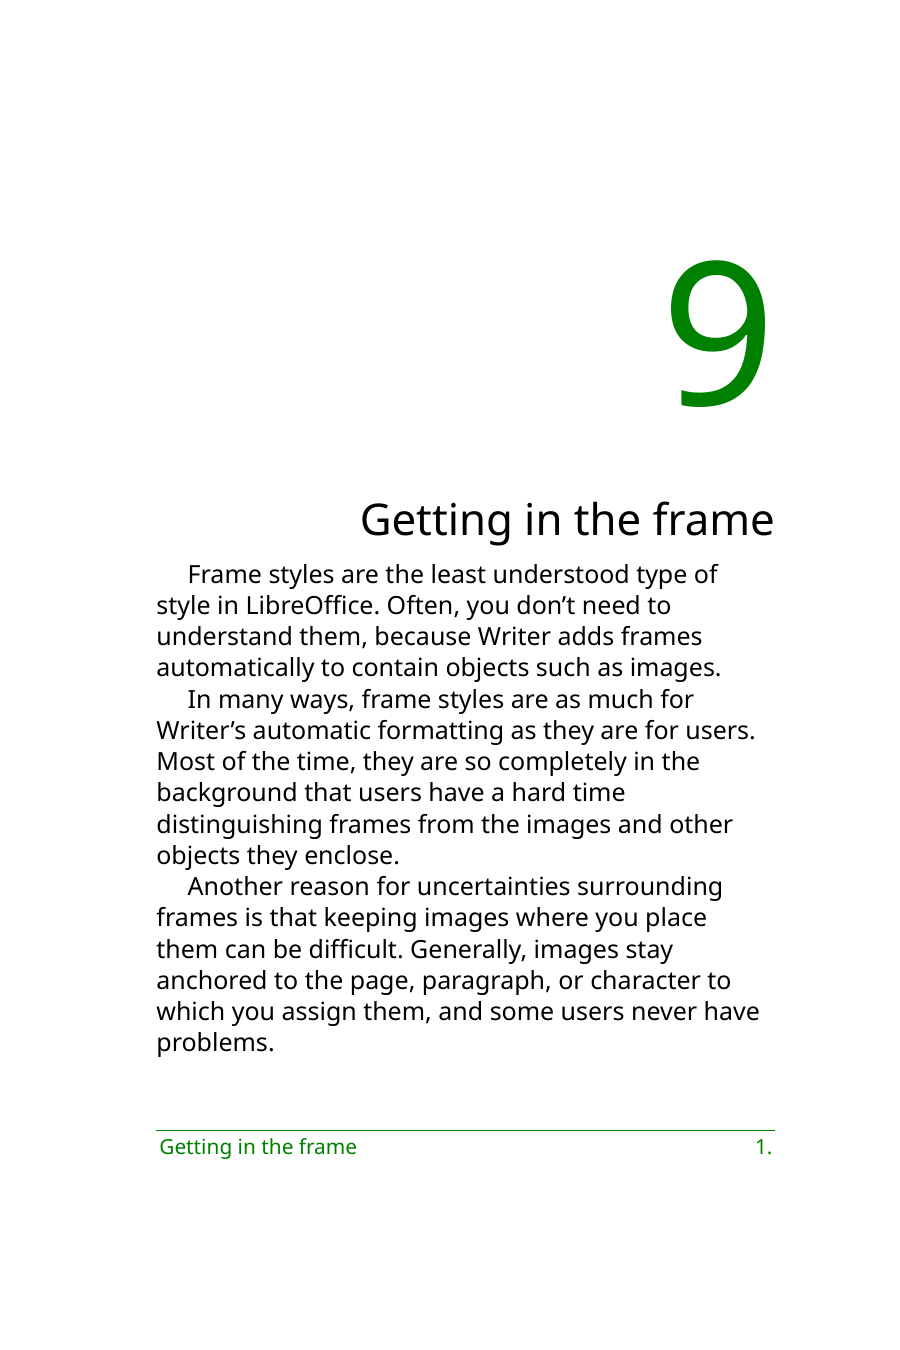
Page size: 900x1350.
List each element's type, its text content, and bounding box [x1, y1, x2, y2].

text Another reason for uncertainties surrounding frames is that keeping images where you place them can be difficult. Generally, images stay anchored to the page, paragraph, or character to which you assign them, and some users never have problems. [156, 871, 775, 1058]
subtitle Getting in the frame [156, 489, 775, 549]
text In many ways, frame styles are as much for Writer’s automatic formatting as they are for users. Most of the time, they are so completely in the background that users have a hard time distinguishing frames from the images and other objects they enclose. [156, 683, 775, 871]
text Frame styles are the least understood type of style in LibreOffice. Often, you don’t need to understand them, because Writer adds frames automatically to contain objects such as images. [156, 558, 775, 683]
text 9 [156, 192, 775, 464]
